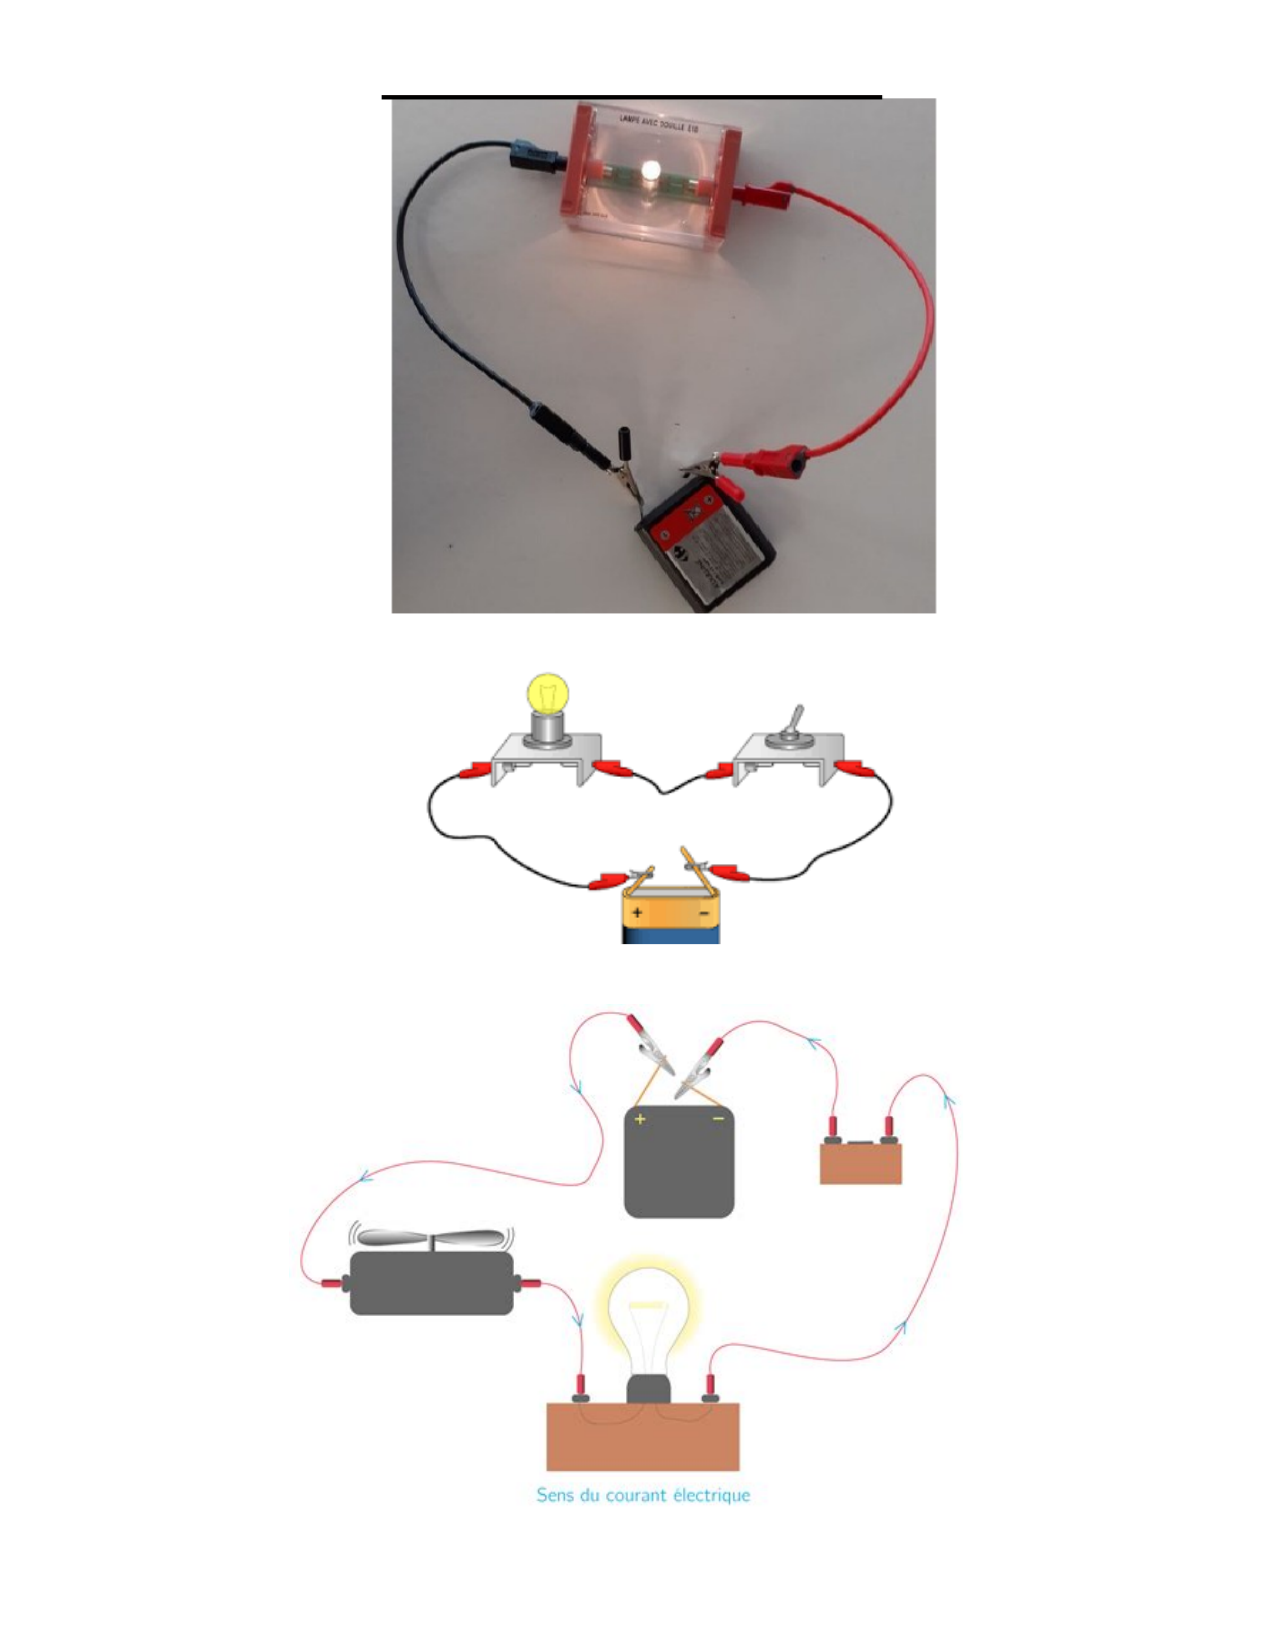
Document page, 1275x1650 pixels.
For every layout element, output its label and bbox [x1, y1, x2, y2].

picture [340, 636, 952, 999]
picture [381, 95, 941, 618]
picture [289, 1004, 964, 1514]
